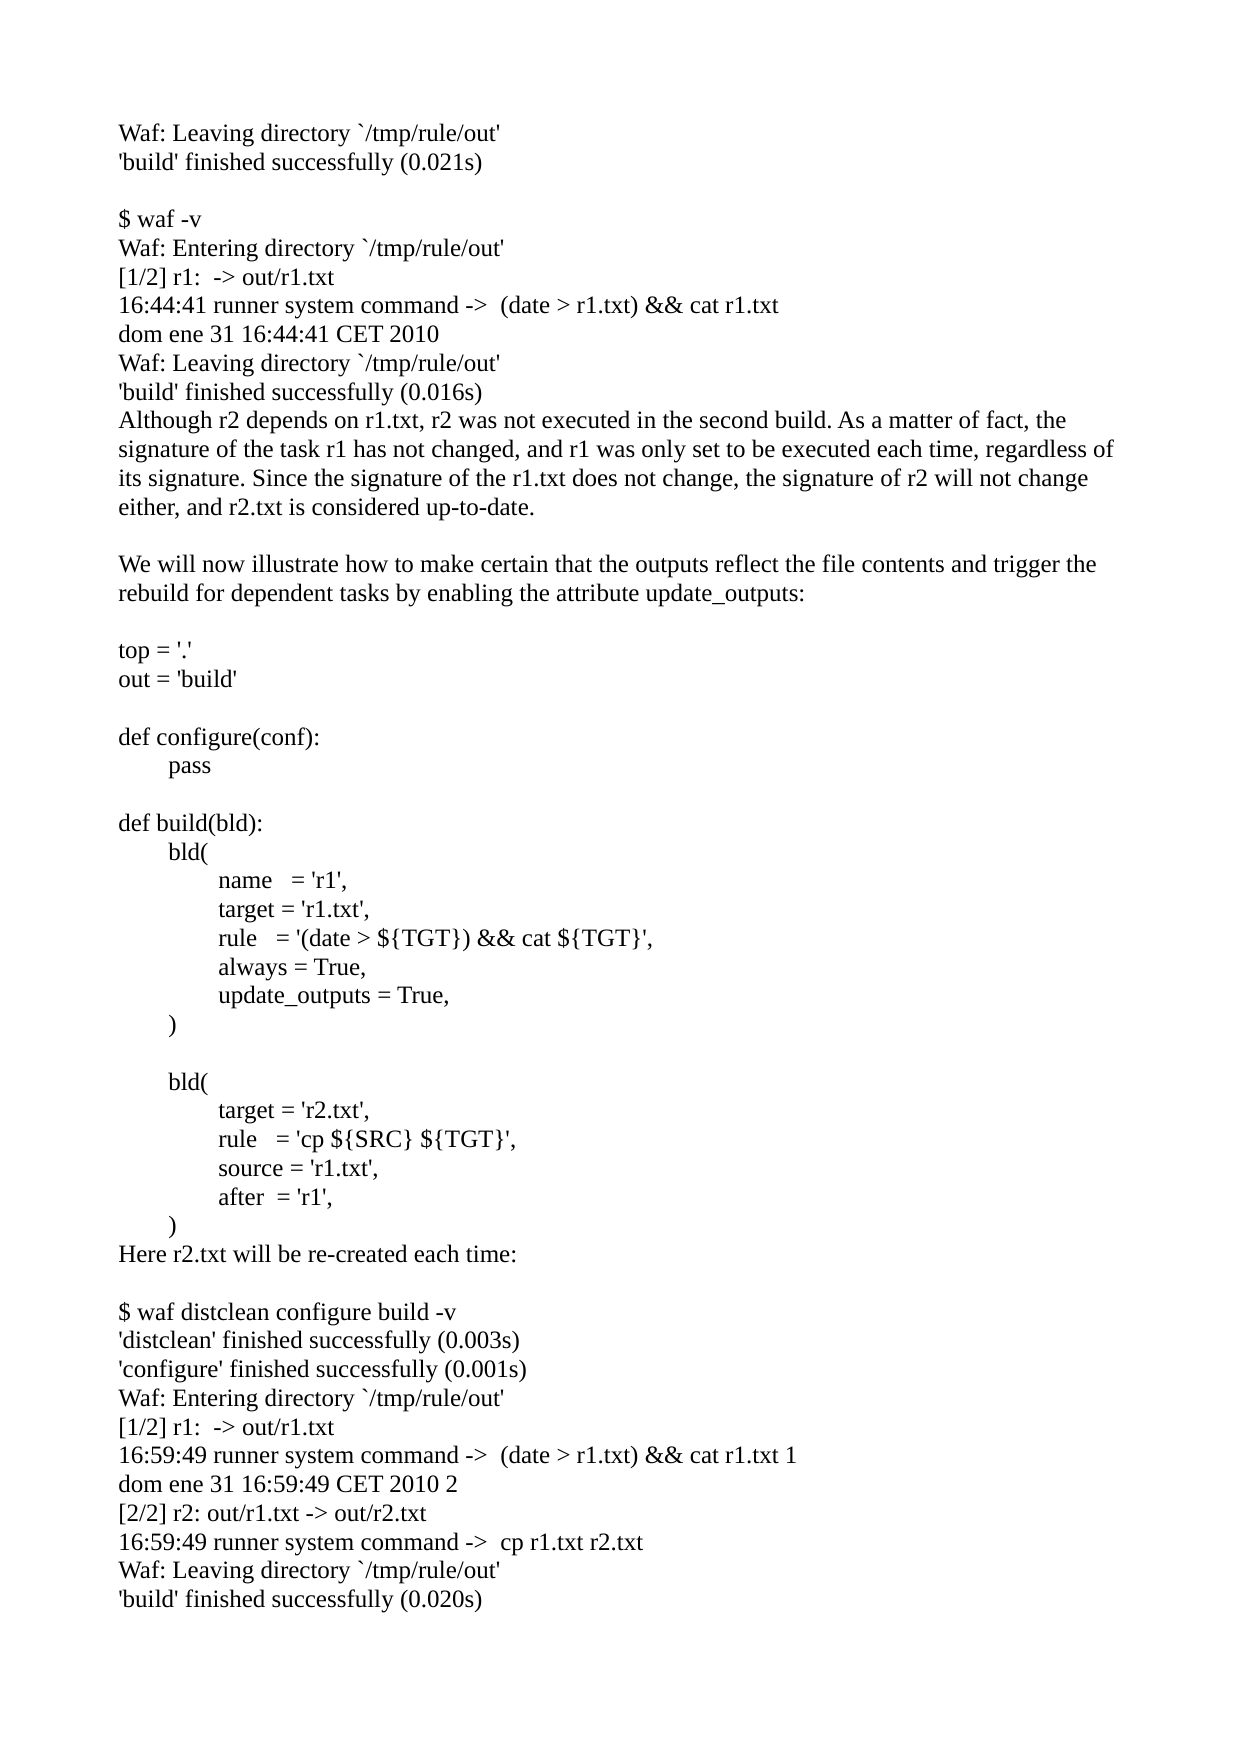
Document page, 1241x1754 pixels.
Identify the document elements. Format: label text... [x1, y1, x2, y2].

text target = 'r2.txt', [118, 1096, 1122, 1124]
text update_outputs = True, [118, 981, 1122, 1009]
text Waf: Entering directory `/tmp/rule/out' [118, 1383, 1122, 1412]
text 'build' finished successfully (0.021s) [118, 147, 1122, 176]
text We will now illustrate how to make certain that the outputs reflect the file contents and trigger the rebuild for dependent tasks by enabling the attribute update_outputs: [118, 549, 1122, 607]
text [2/2] r2: out/r1.txt -> out/r2.txt [118, 1498, 1122, 1527]
text 16:59:49 runner system command -> cp r1.txt r2.txt [118, 1527, 1122, 1556]
text Waf: Leaving directory `/tmp/rule/out' [118, 1556, 1122, 1584]
text ) [118, 1009, 1122, 1038]
text dom ene 31 16:59:49 CET 2010 2 [118, 1469, 1122, 1498]
text $ waf distclean configure build -v [118, 1297, 1122, 1326]
text rule = 'cp ${SRC} ${TGT}', [118, 1124, 1122, 1153]
text name = 'r1', [118, 866, 1122, 894]
text Although r2 depends on r1.txt, r2 was not executed in the second build. As a matter of fact, the signature of the task r1 has not changed, and r1 was only set to be executed each time, regardless of its signature. Since the signature of the r1.txt does not change, the signature of r2 will not change either, and r2.txt is considered up-to-date. [118, 406, 1122, 521]
text top = '.' [118, 636, 1122, 664]
text 'build' finished successfully (0.016s) [118, 377, 1122, 406]
text 16:59:49 runner system command -> (date > r1.txt) && cat r1.txt 1 [118, 1441, 1122, 1469]
text $ waf -v [118, 204, 1122, 233]
text Waf: Leaving directory `/tmp/rule/out' [118, 118, 1122, 147]
text dom ene 31 16:44:41 CET 2010 [118, 319, 1122, 348]
text [1/2] r1: -> out/r1.txt [118, 1412, 1122, 1441]
text def configure(conf): [118, 722, 1122, 751]
text target = 'r1.txt', [118, 894, 1122, 923]
text 'build' finished successfully (0.020s) [118, 1584, 1122, 1613]
text ) [118, 1211, 1122, 1239]
text Waf: Entering directory `/tmp/rule/out' [118, 233, 1122, 262]
text 16:44:41 runner system command -> (date > r1.txt) && cat r1.txt [118, 291, 1122, 319]
text [1/2] r1: -> out/r1.txt [118, 262, 1122, 291]
text Waf: Leaving directory `/tmp/rule/out' [118, 348, 1122, 377]
text Here r2.txt will be re-created each time: [118, 1239, 1122, 1268]
text out = 'build' [118, 664, 1122, 693]
text bld( [118, 837, 1122, 866]
text bld( [118, 1067, 1122, 1096]
text pass [118, 751, 1122, 779]
text 'distclean' finished successfully (0.003s) [118, 1326, 1122, 1354]
text rule = '(date > ${TGT}) && cat ${TGT}', [118, 923, 1122, 952]
text source = 'r1.txt', [118, 1153, 1122, 1182]
text 'configure' finished successfully (0.001s) [118, 1354, 1122, 1383]
text def build(bld): [118, 808, 1122, 837]
text always = True, [118, 952, 1122, 981]
text after = 'r1', [118, 1182, 1122, 1211]
